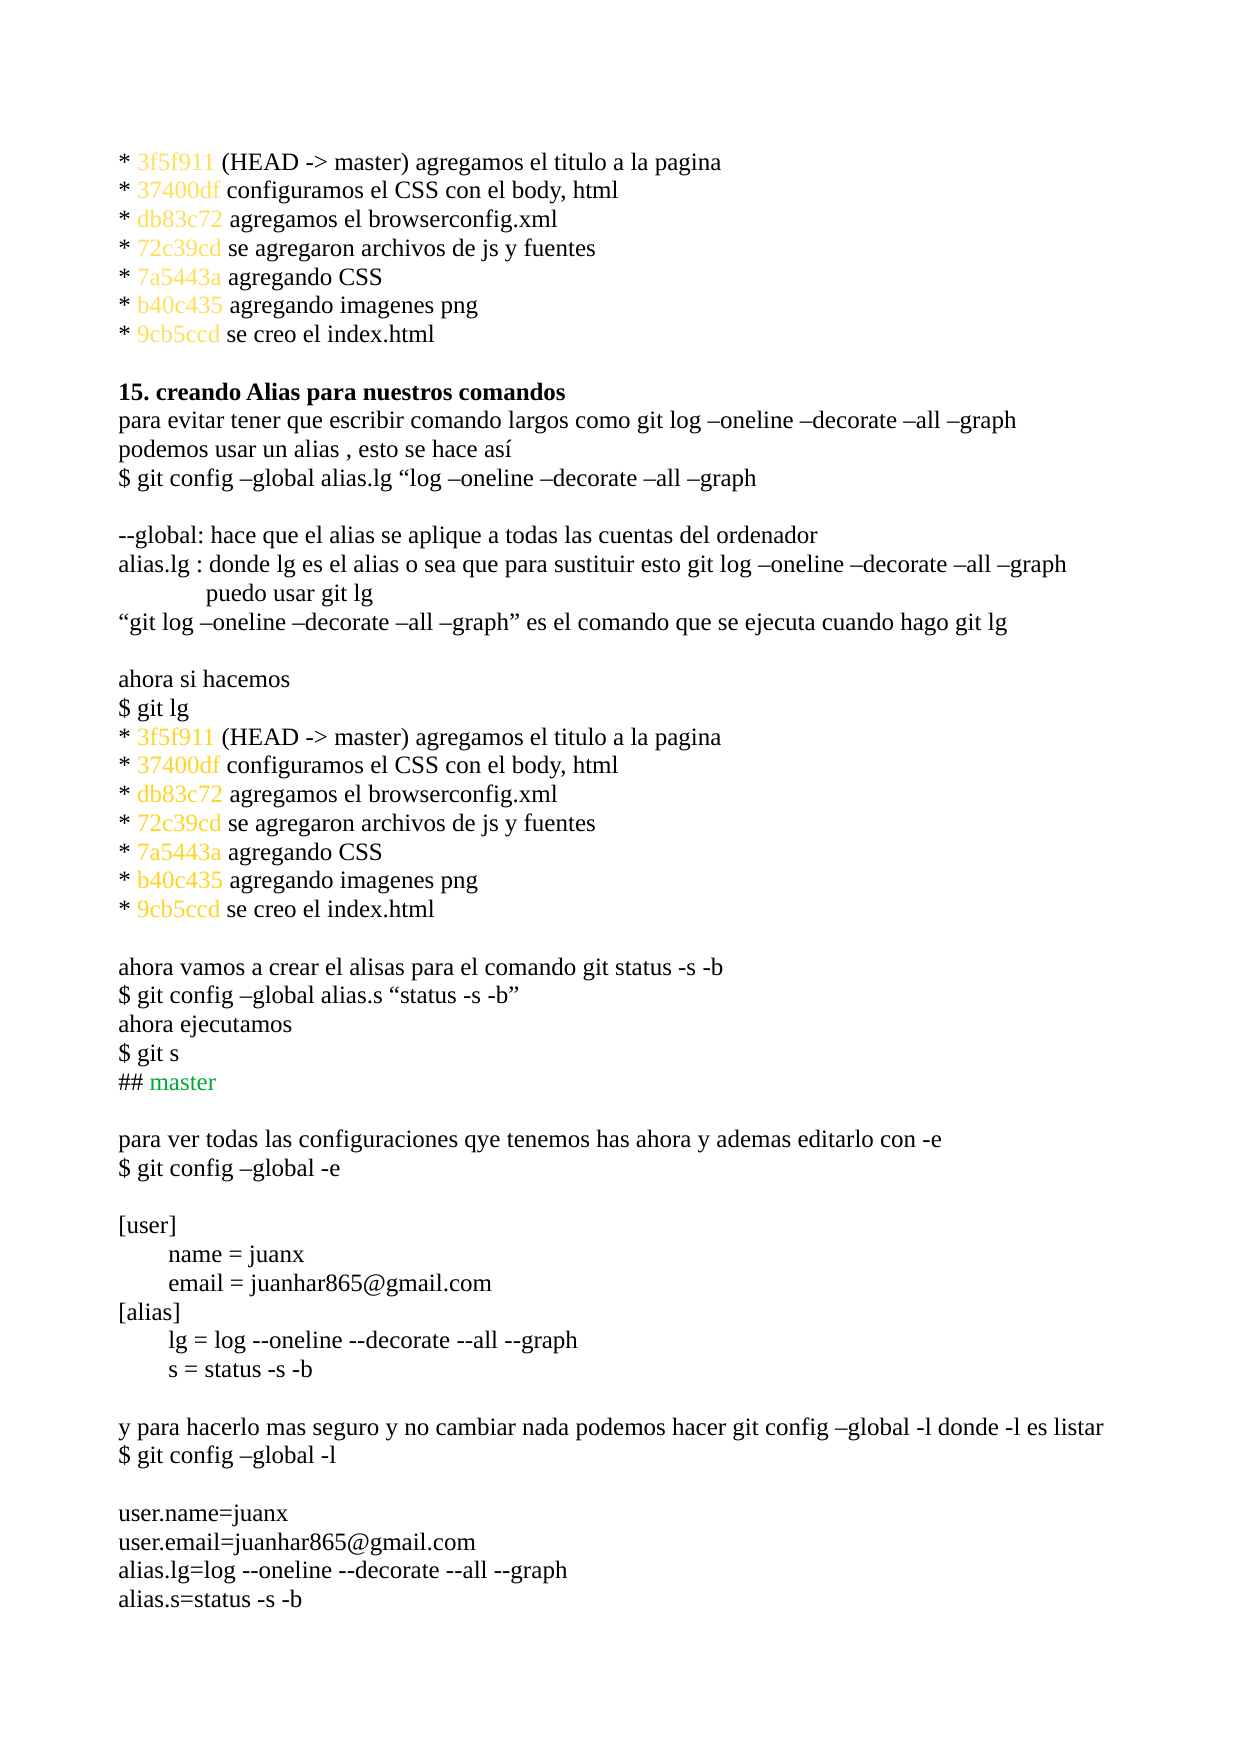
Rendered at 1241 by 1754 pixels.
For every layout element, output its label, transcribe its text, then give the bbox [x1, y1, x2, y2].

text email = juanhar865@gmail.com [118, 1268, 1122, 1297]
text s = status -s -b [118, 1354, 1122, 1383]
text [user] [118, 1211, 1122, 1239]
text [alias] [118, 1297, 1122, 1326]
text $ git config –global alias.lg “log –oneline –decorate –all –graph [118, 463, 1122, 492]
text 15. creando Alias para nuestros comandos [118, 377, 1122, 406]
text * 72c39cd se agregaron archivos de js y fuentes [118, 808, 1122, 837]
text name = juanx [118, 1239, 1122, 1268]
text lg = log --oneline --decorate --all --graph [118, 1326, 1122, 1354]
text * 9cb5ccd se creo el index.html [118, 319, 1122, 348]
text * 37400df configuramos el CSS con el body, html [118, 176, 1122, 204]
text * 37400df configuramos el CSS con el body, html [118, 751, 1122, 779]
text * 3f5f911 (HEAD -> master) agregamos el titulo a la pagina [118, 722, 1122, 751]
text alias.lg=log --oneline --decorate --all --graph [118, 1556, 1122, 1584]
text $ git config –global -l [118, 1441, 1122, 1469]
text * 3f5f911 (HEAD -> master) agregamos el titulo a la pagina [118, 147, 1122, 176]
text ## master [118, 1067, 1122, 1096]
text * db83c72 agregamos el browserconfig.xml [118, 779, 1122, 808]
text $ git s [118, 1038, 1122, 1067]
text user.name=juanx [118, 1498, 1122, 1527]
text * 9cb5ccd se creo el index.html [118, 894, 1122, 923]
text alias.s=status -s -b [118, 1584, 1122, 1613]
text * db83c72 agregamos el browserconfig.xml [118, 204, 1122, 233]
text * b40c435 agregando imagenes png [118, 866, 1122, 894]
text * b40c435 agregando imagenes png [118, 291, 1122, 319]
text “git log –oneline –decorate –all –graph” es el comando que se ejecuta cuando hago git lg [118, 607, 1122, 636]
text $ git config –global alias.s “status -s -b” [118, 981, 1122, 1009]
text * 7a5443a agregando CSS [118, 837, 1122, 866]
text $ git lg [118, 693, 1122, 722]
text alias.lg : donde lg es el alias o sea que para sustituir esto git log –oneline –decorate –all –graph [118, 549, 1122, 578]
text user.email=juanhar865@gmail.com [118, 1527, 1122, 1556]
text ahora vamos a crear el alisas para el comando git status -s -b [118, 952, 1122, 981]
text puedo usar git lg [118, 578, 1122, 607]
text --global: hace que el alias se aplique a todas las cuentas del ordenador [118, 521, 1122, 549]
text para evitar tener que escribir comando largos como git log –oneline –decorate –all –graph [118, 406, 1122, 434]
text para ver todas las configuraciones qye tenemos has ahora y ademas editarlo con -e [118, 1124, 1122, 1153]
text y para hacerlo mas seguro y no cambiar nada podemos hacer git config –global -l donde -l es listar [118, 1412, 1122, 1441]
text podemos usar un alias , esto se hace así [118, 434, 1122, 463]
text ahora si hacemos [118, 664, 1122, 693]
text ahora ejecutamos [118, 1009, 1122, 1038]
text $ git config –global -e [118, 1153, 1122, 1182]
text * 7a5443a agregando CSS [118, 262, 1122, 291]
text * 72c39cd se agregaron archivos de js y fuentes [118, 233, 1122, 262]
